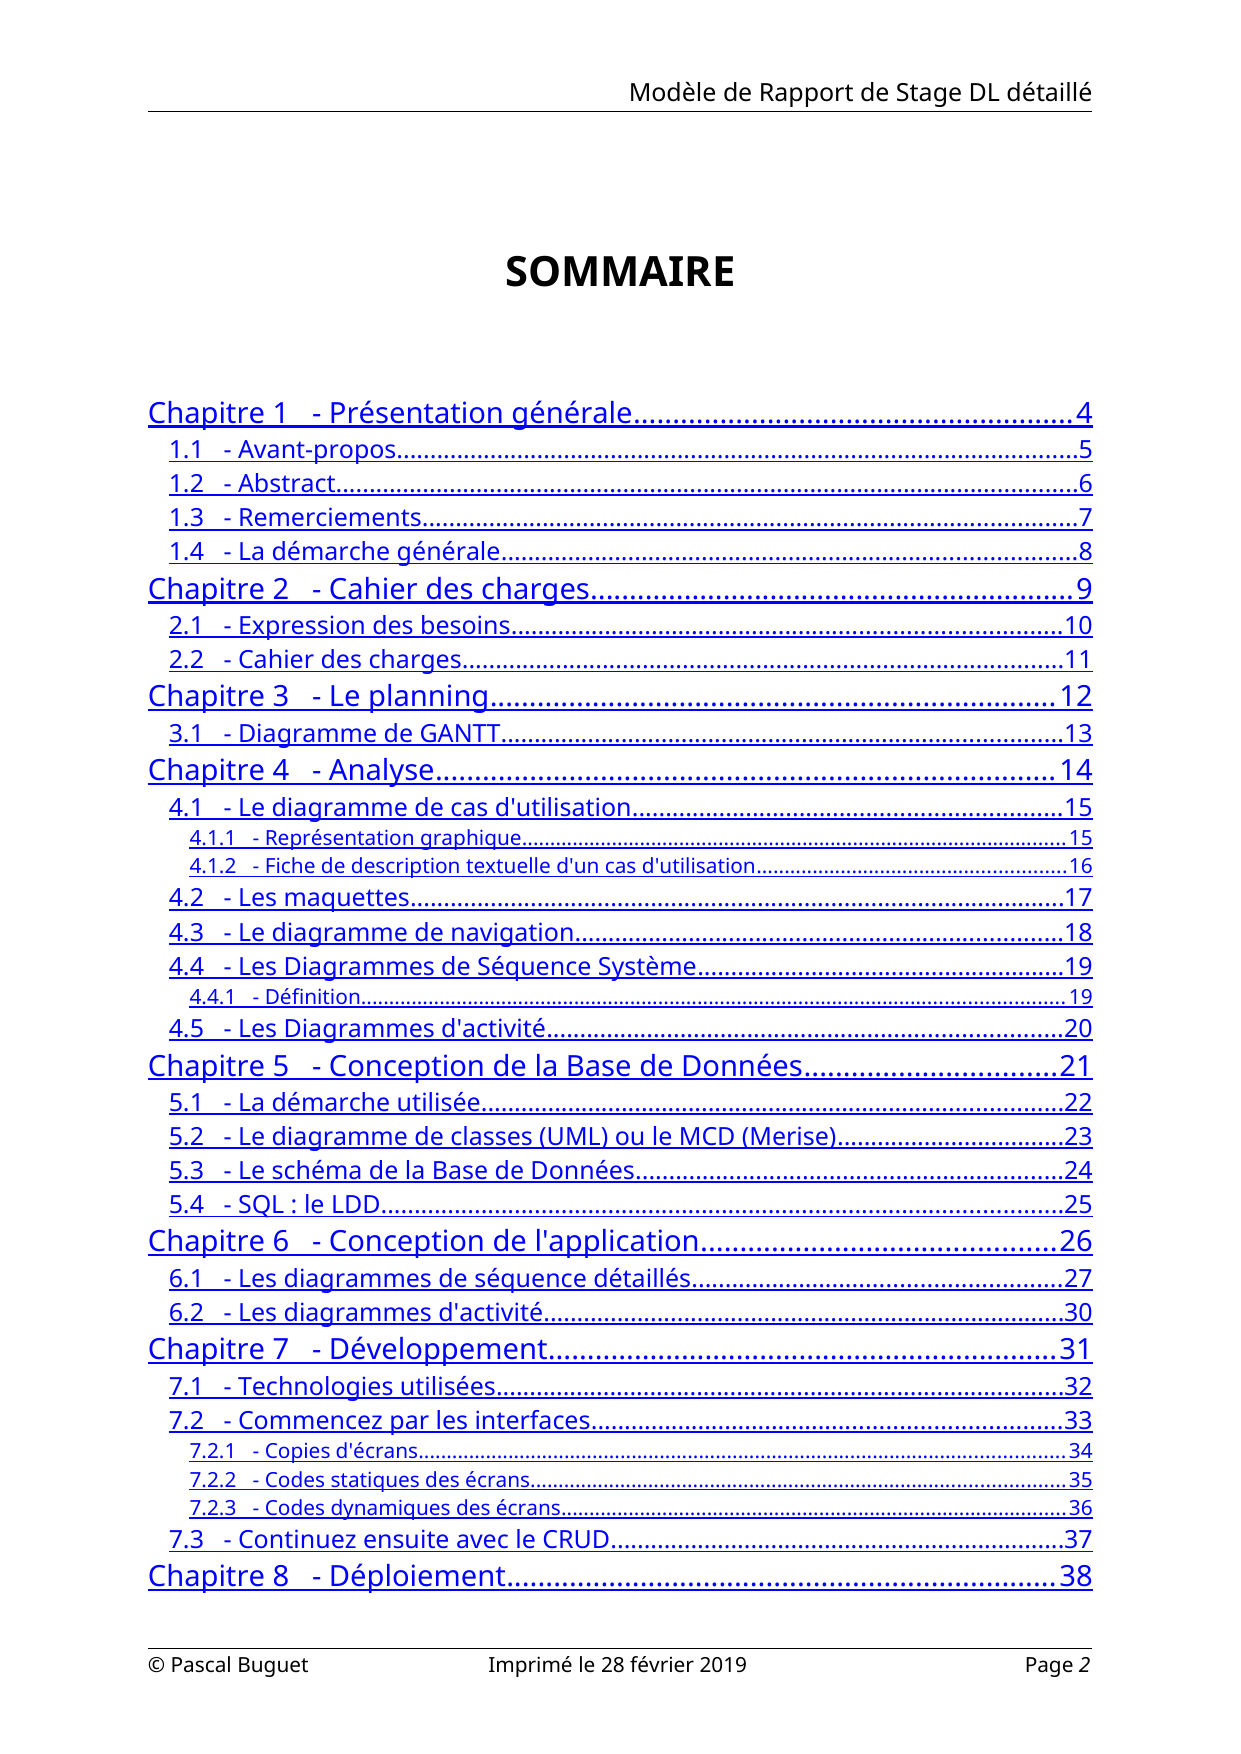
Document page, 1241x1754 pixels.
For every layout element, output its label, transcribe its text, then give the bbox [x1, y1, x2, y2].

text [148, 428, 1092, 432]
text 1.2 - Abstract 6 [168, 466, 1092, 494]
text [168, 1182, 1092, 1187]
text [168, 1217, 1092, 1221]
text Chapitre 2 - Cahier des charges 9 [148, 568, 1092, 601]
text [148, 1080, 1092, 1084]
text 1.3 - Remerciements 7 [168, 500, 1092, 529]
text Chapitre 7 - Développement 31 [148, 1328, 1092, 1362]
text Chapitre 4 - Analyse 14 [148, 749, 1092, 783]
text [168, 978, 1092, 982]
text [148, 785, 1092, 789]
text 5.3 - Le schéma de la Base de Données 24 [168, 1153, 1092, 1181]
text Chapitre 6 - Conception de l'application 26 [148, 1221, 1092, 1254]
text [168, 1398, 1092, 1402]
text [168, 564, 1092, 568]
text [168, 1114, 1092, 1118]
text SOMMAIRE [148, 241, 1092, 298]
text [168, 1148, 1092, 1153]
text 6.1 - Les diagrammes de séquence détaillés 27 [168, 1260, 1092, 1289]
text 7.2.2 - Codes statiques des écrans 35 [189, 1465, 1092, 1489]
text [168, 910, 1092, 914]
text [168, 530, 1092, 534]
text [168, 1290, 1092, 1294]
text [168, 1040, 1092, 1045]
text 7.2.1 - Copies d'écrans 34 [189, 1436, 1092, 1461]
text [168, 462, 1092, 466]
text 1.4 - La démarche générale 8 [168, 534, 1092, 563]
text [148, 1364, 1092, 1368]
text 4.4.1 - Définition 19 [189, 982, 1092, 1006]
text 7.1 - Technologies utilisées 32 [168, 1368, 1092, 1397]
text [168, 745, 1092, 749]
text 6.2 - Les diagrammes d'activité 30 [168, 1294, 1092, 1323]
text [168, 1324, 1092, 1328]
text [168, 672, 1092, 676]
text 4.5 - Les Diagrammes d'activité 20 [168, 1011, 1092, 1039]
text [168, 495, 1092, 500]
text Chapitre 3 - Le planning 12 [148, 676, 1092, 709]
text 2.2 - Cahier des charges 11 [168, 642, 1092, 671]
text Chapitre 5 - Conception de la Base de Données 21 [148, 1045, 1092, 1078]
text 4.1.1 - Représentation graphique 15 [189, 823, 1092, 847]
text Chapitre 1 - Présentation générale 4 [148, 392, 1092, 425]
text 7.2 - Commencez par les interfaces 33 [168, 1402, 1092, 1431]
text 5.2 - Le diagramme de classes (UML) ou le MCD (Merise) 23 [168, 1118, 1092, 1147]
text [168, 1432, 1092, 1436]
text 4.4 - Les Diagrammes de Séquence Système 19 [168, 948, 1092, 977]
text 1.1 - Avant-propos 5 [168, 432, 1092, 461]
text [168, 944, 1092, 948]
text 5.4 - SQL : le LDD 25 [168, 1187, 1092, 1216]
text [148, 711, 1092, 715]
text 7.3 - Continuez ensuite avec le CRUD 37 [168, 1522, 1092, 1551]
text [168, 1552, 1092, 1556]
text [148, 604, 1092, 608]
text [148, 1591, 1092, 1595]
text [148, 1256, 1092, 1260]
text 5.1 - La démarche utilisée 22 [168, 1084, 1092, 1113]
text 3.1 - Diagramme de GANTT 13 [168, 715, 1092, 744]
text 4.2 - Les maquettes 17 [168, 880, 1092, 909]
text 2.1 - Expression des besoins 10 [168, 608, 1092, 636]
text 4.1.2 - Fiche de description textuelle d'un cas d'utilisation 16 [189, 852, 1092, 876]
text Chapitre 8 - Déploiement 38 [148, 1556, 1092, 1589]
text [168, 819, 1092, 823]
text 4.1 - Le diagramme de cas d'utilisation 15 [168, 789, 1092, 818]
text 4.3 - Le diagramme de navigation 18 [168, 914, 1092, 943]
text [168, 637, 1092, 642]
text 7.2.3 - Codes dynamiques des écrans 36 [189, 1493, 1092, 1517]
